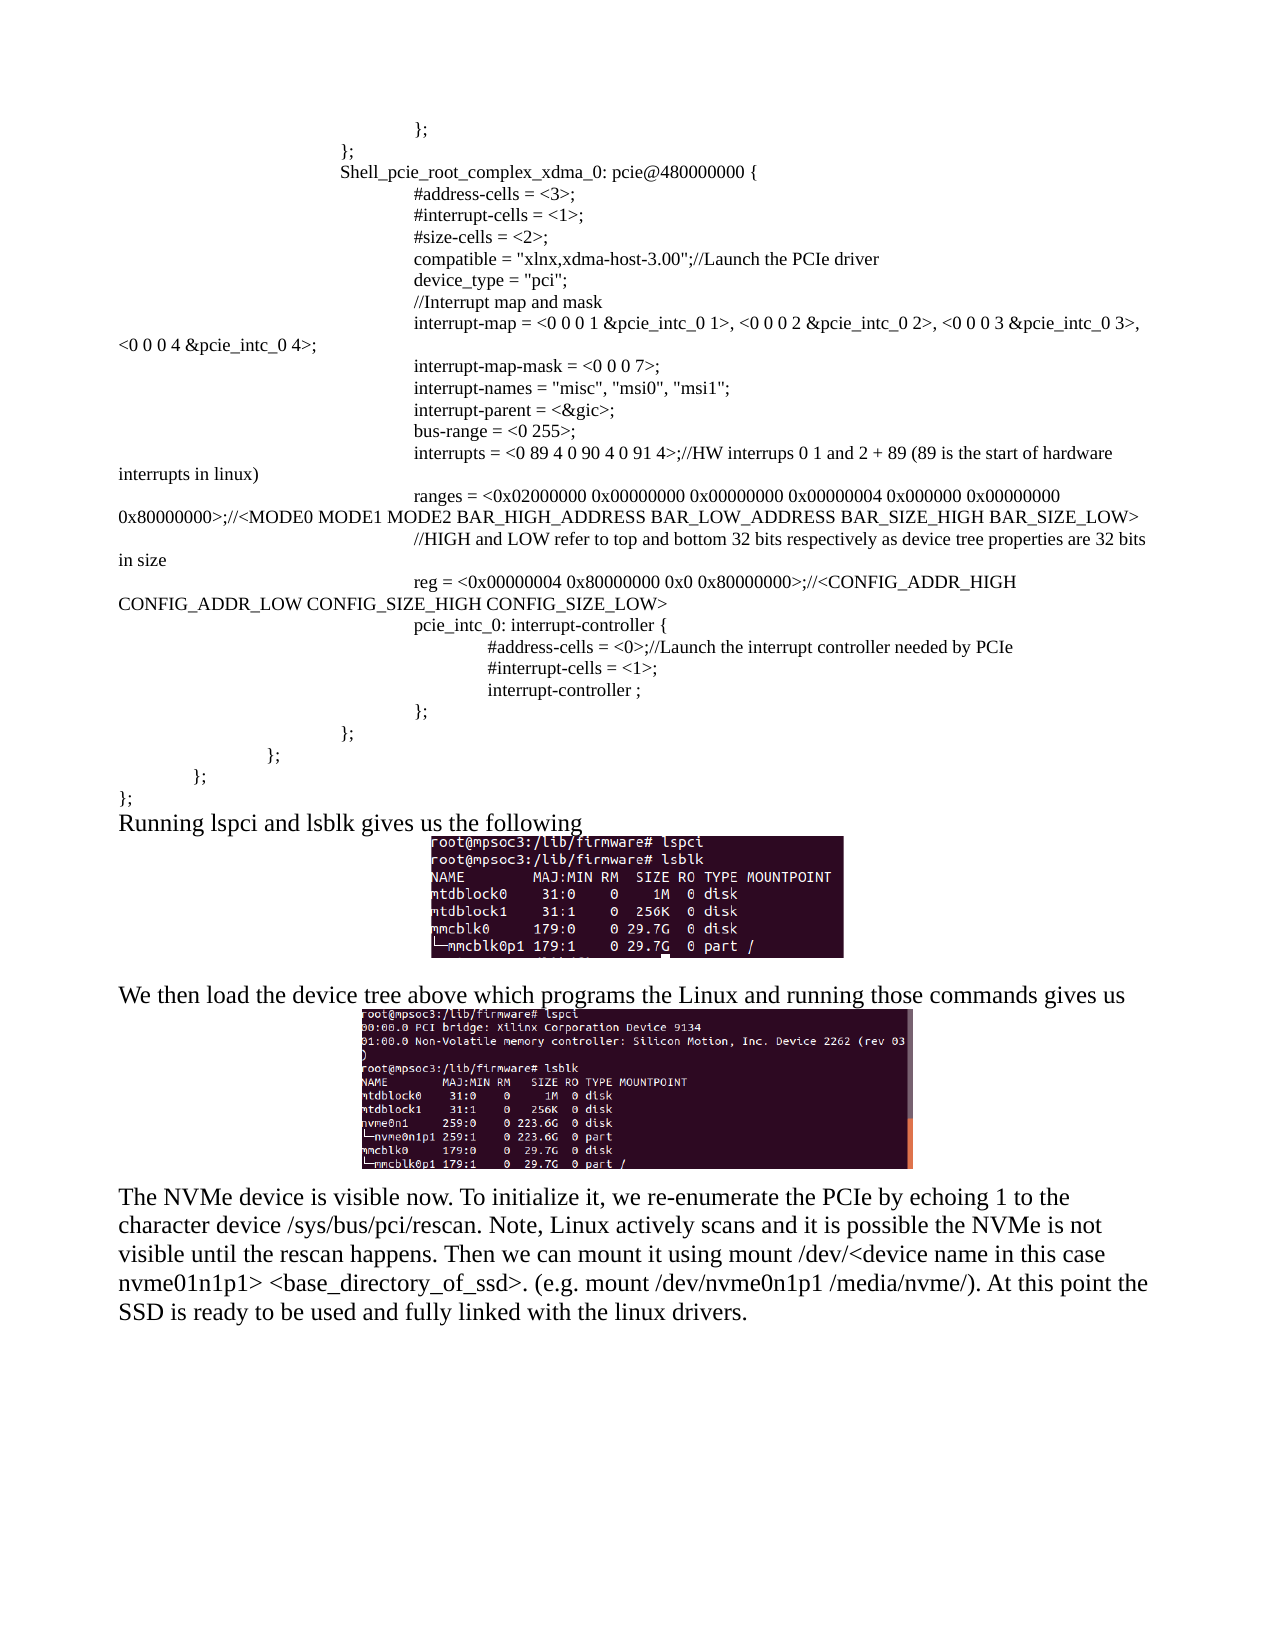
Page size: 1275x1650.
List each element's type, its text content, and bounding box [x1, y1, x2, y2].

text interrupts = <0 89 4 0 90 4 0 91 4>;//HW interrups 0 1 and 2 + 89 (89 is the start of hardware interrupts in linux) [118, 442, 1157, 485]
text We then load the device tree above which programs the Linux and running those commands gives us [118, 981, 1157, 1009]
text reg = <0x00000004 0x80000000 0x0 0x80000000>;//<CONFIG_ADDR_HIGH CONFIG_ADDR_LOW CONFIG_SIZE_HIGH CONFIG_SIZE_LOW> [118, 571, 1157, 614]
text interrupt-map = <0 0 0 1 &pcie_intc_0 1>, <0 0 0 2 &pcie_intc_0 2>, <0 0 0 3 &pcie_intc_0 3>, <0 0 0 4 &pcie_intc_0 4>; [118, 312, 1157, 355]
text }; [118, 722, 1157, 743]
text Running lspci and lsblk gives us the following [118, 808, 1157, 837]
picture [431, 836, 844, 958]
text compatible = "xlnx,xdma-host-3.00";//Launch the PCIe driver [118, 247, 1157, 269]
text //HIGH and LOW refer to top and bottom 32 bits respectively as device tree properties are 32 bits in size [118, 528, 1157, 571]
text }; [118, 140, 1157, 161]
text interrupt-names = "misc", "msi0", "msi1"; [118, 377, 1157, 398]
text interrupt-map-mask = <0 0 0 7>; [118, 355, 1157, 377]
text }; [118, 743, 1157, 765]
picture [362, 1009, 913, 1169]
text #address-cells = <3>; [118, 183, 1157, 204]
text }; [118, 765, 1157, 787]
text }; [118, 700, 1157, 722]
text #address-cells = <0>;//Launch the interrupt controller needed by PCIe [118, 636, 1157, 657]
text #size-cells = <2>; [118, 226, 1157, 247]
text interrupt-controller ; [118, 679, 1157, 700]
text ranges = <0x02000000 0x00000000 0x00000000 0x00000004 0x000000 0x00000000 0x80000000>;//<MODE0 MODE1 MODE2 BAR_HIGH_ADDRESS BAR_LOW_ADDRESS BAR_SIZE_HIGH BAR_SIZE_LOW> [118, 485, 1157, 528]
text //Interrupt map and mask [118, 291, 1157, 312]
text }; [118, 118, 1157, 140]
text device_type = "pci"; [118, 269, 1157, 291]
text #interrupt-cells = <1>; [118, 204, 1157, 226]
text bus-range = <0 255>; [118, 420, 1157, 442]
text pcie_intc_0: interrupt-controller { [118, 614, 1157, 636]
text }; [118, 787, 1157, 808]
text interrupt-parent = <&gic>; [118, 398, 1157, 420]
text Shell_pcie_root_complex_xdma_0: pcie@480000000 { [118, 161, 1157, 183]
text The NVMe device is visible now. To initialize it, we re-enumerate the PCIe by echoing 1 to the character device /sys/bus/pci/rescan. Note, Linux actively scans and it is possible the NVMe is not visible until the rescan happens. Then we can mount it using mount /dev/<device name in this case nvme01n1p1> <base_directory_of_ssd>. (e.g. mount /dev/nvme0n1p1 /media/nvme/). At this point the SSD is ready to be used and fully linked with the linux drivers. [118, 1182, 1157, 1326]
text #interrupt-cells = <1>; [118, 657, 1157, 679]
